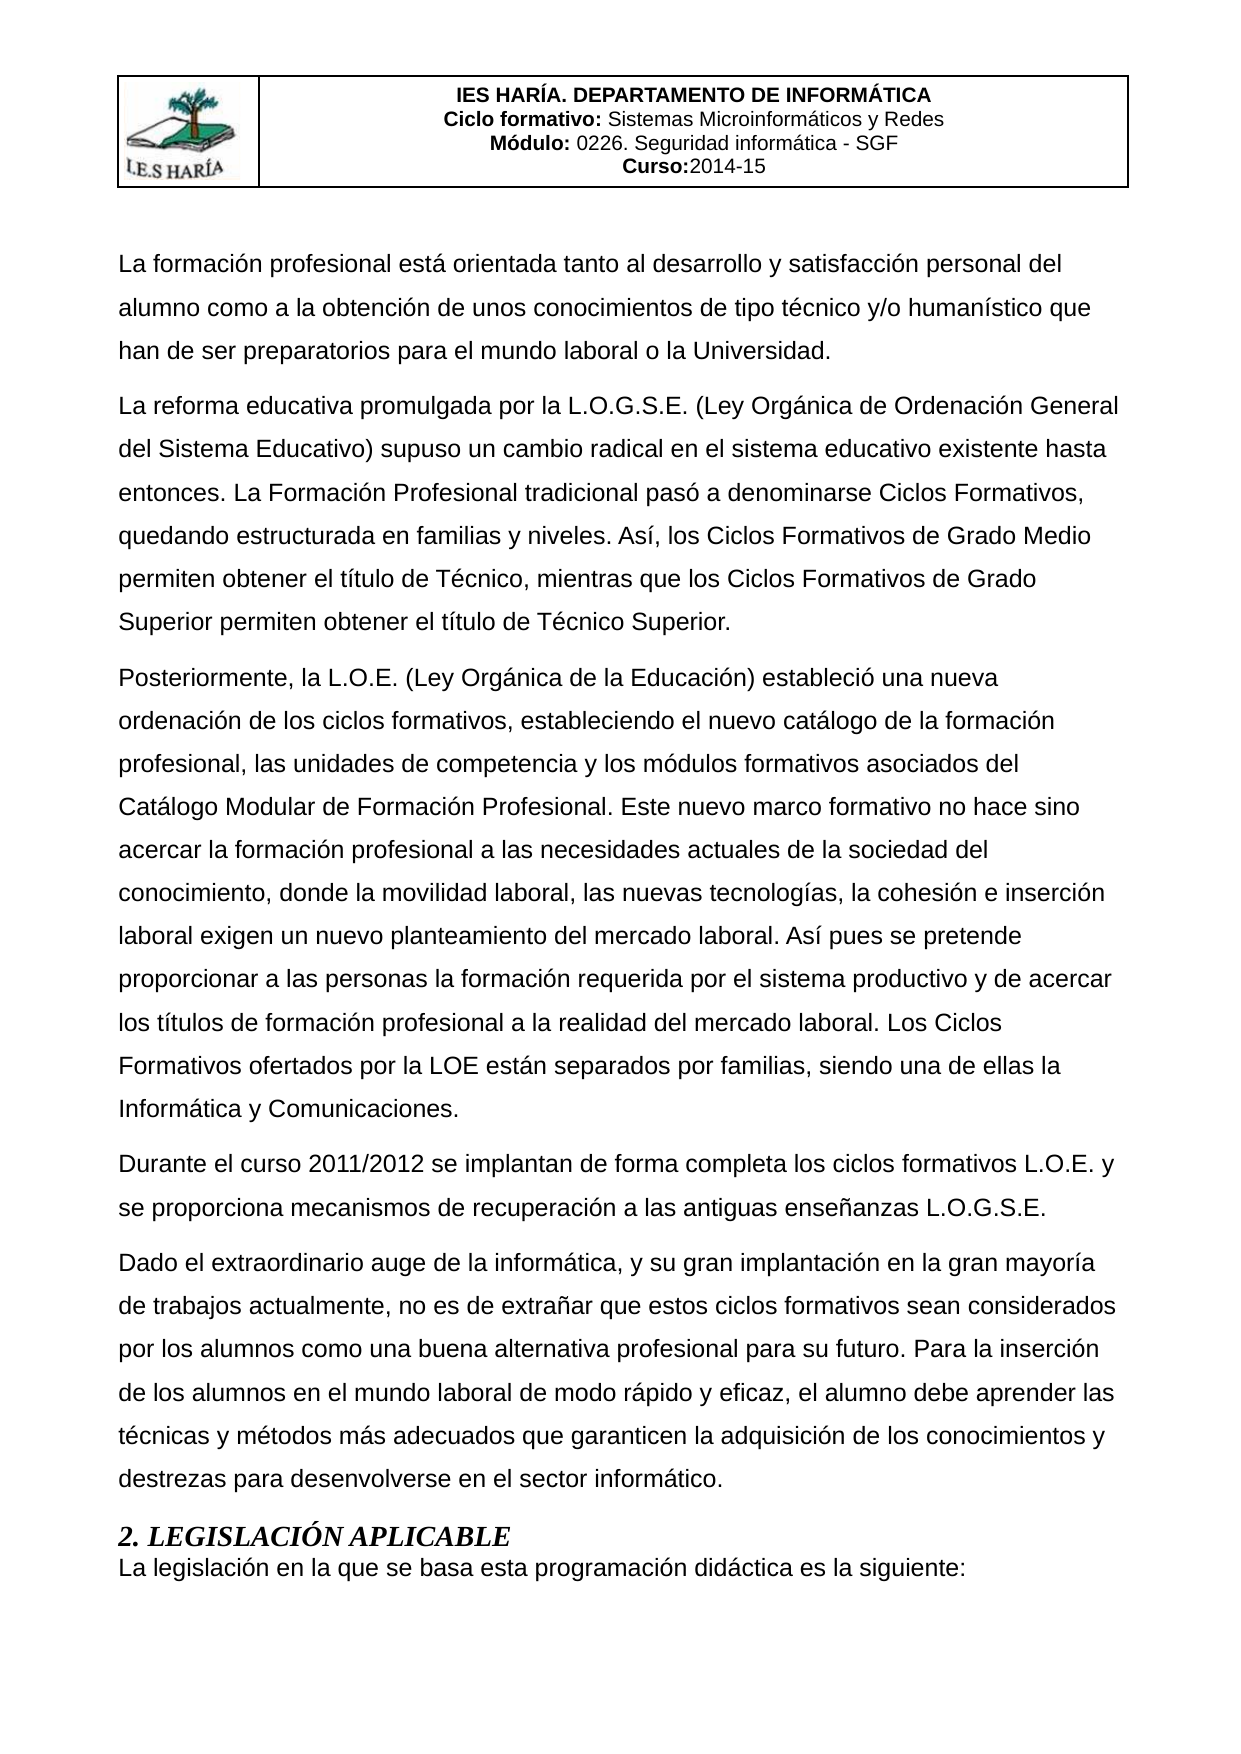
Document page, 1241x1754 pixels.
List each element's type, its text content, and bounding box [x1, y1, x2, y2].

picture [123, 82, 241, 180]
subtitle 2. LEGISLACIÓN APLICABLE [118, 1519, 1122, 1553]
text La legislación en la que se basa esta programación didáctica es la siguiente: [118, 1553, 1122, 1582]
text La formación profesional está orientada tanto al desarrollo y satisfacción personal del alumno como a la obtención de unos conocimientos de tipo técnico y/o humanístico que han de ser preparatorios para el mundo laboral o la Universidad. [118, 249, 1122, 364]
text Posteriormente, la L.O.E. (Ley Orgánica de la Educación) estableció una nueva ordenación de los ciclos formativos, estableciendo el nuevo catálogo de la formación profesional, las unidades de competencia y los módulos formativos asociados del Catálogo Modular de Formación Profesional. Este nuevo marco formativo no hace sino acercar la formación profesional a las necesidades actuales de la sociedad del conocimiento, donde la movilidad laboral, las nuevas tecnologías, la cohesión e inserción laboral exigen un nuevo planteamiento del mercado laboral. Así pues se pretende proporcionar a las personas la formación requerida por el sistema productivo y de acercar los títulos de formación profesional a la realidad del mercado laboral. Los Ciclos Formativos ofertados por la LOE están separados por familias, siendo una de ellas la Informática y Comunicaciones. [118, 663, 1122, 1123]
text Dado el extraordinario auge de la informática, y su gran implantación en la gran mayoría de trabajos actualmente, no es de extrañar que estos ciclos formativos sean considerados por los alumnos como una buena alternativa profesional para su futuro. Para la inserción de los alumnos en el mundo laboral de modo rápido y eficaz, el alumno debe aprender las técnicas y métodos más adecuados que garanticen la adquisición de los conocimientos y destrezas para desenvolverse en el sector informático. [118, 1248, 1122, 1493]
text Durante el curso 2011/2012 se implantan de forma completa los ciclos formativos L.O.E. y se proporciona mecanismos de recuperación a las antiguas enseñanzas L.O.G.S.E. [118, 1149, 1122, 1221]
text La reforma educativa promulgada por la L.O.G.S.E. (Ley Orgánica de Ordenación General del Sistema Educativo) supuso un cambio radical en el sistema educativo existente hasta entonces. La Formación Profesional tradicional pasó a denominarse Ciclos Formativos, quedando estructurada en familias y niveles. Así, los Ciclos Formativos de Grado Medio permiten obtener el título de Técnico, mientras que los Ciclos Formativos de Grado Superior permiten obtener el título de Técnico Superior. [118, 391, 1122, 636]
